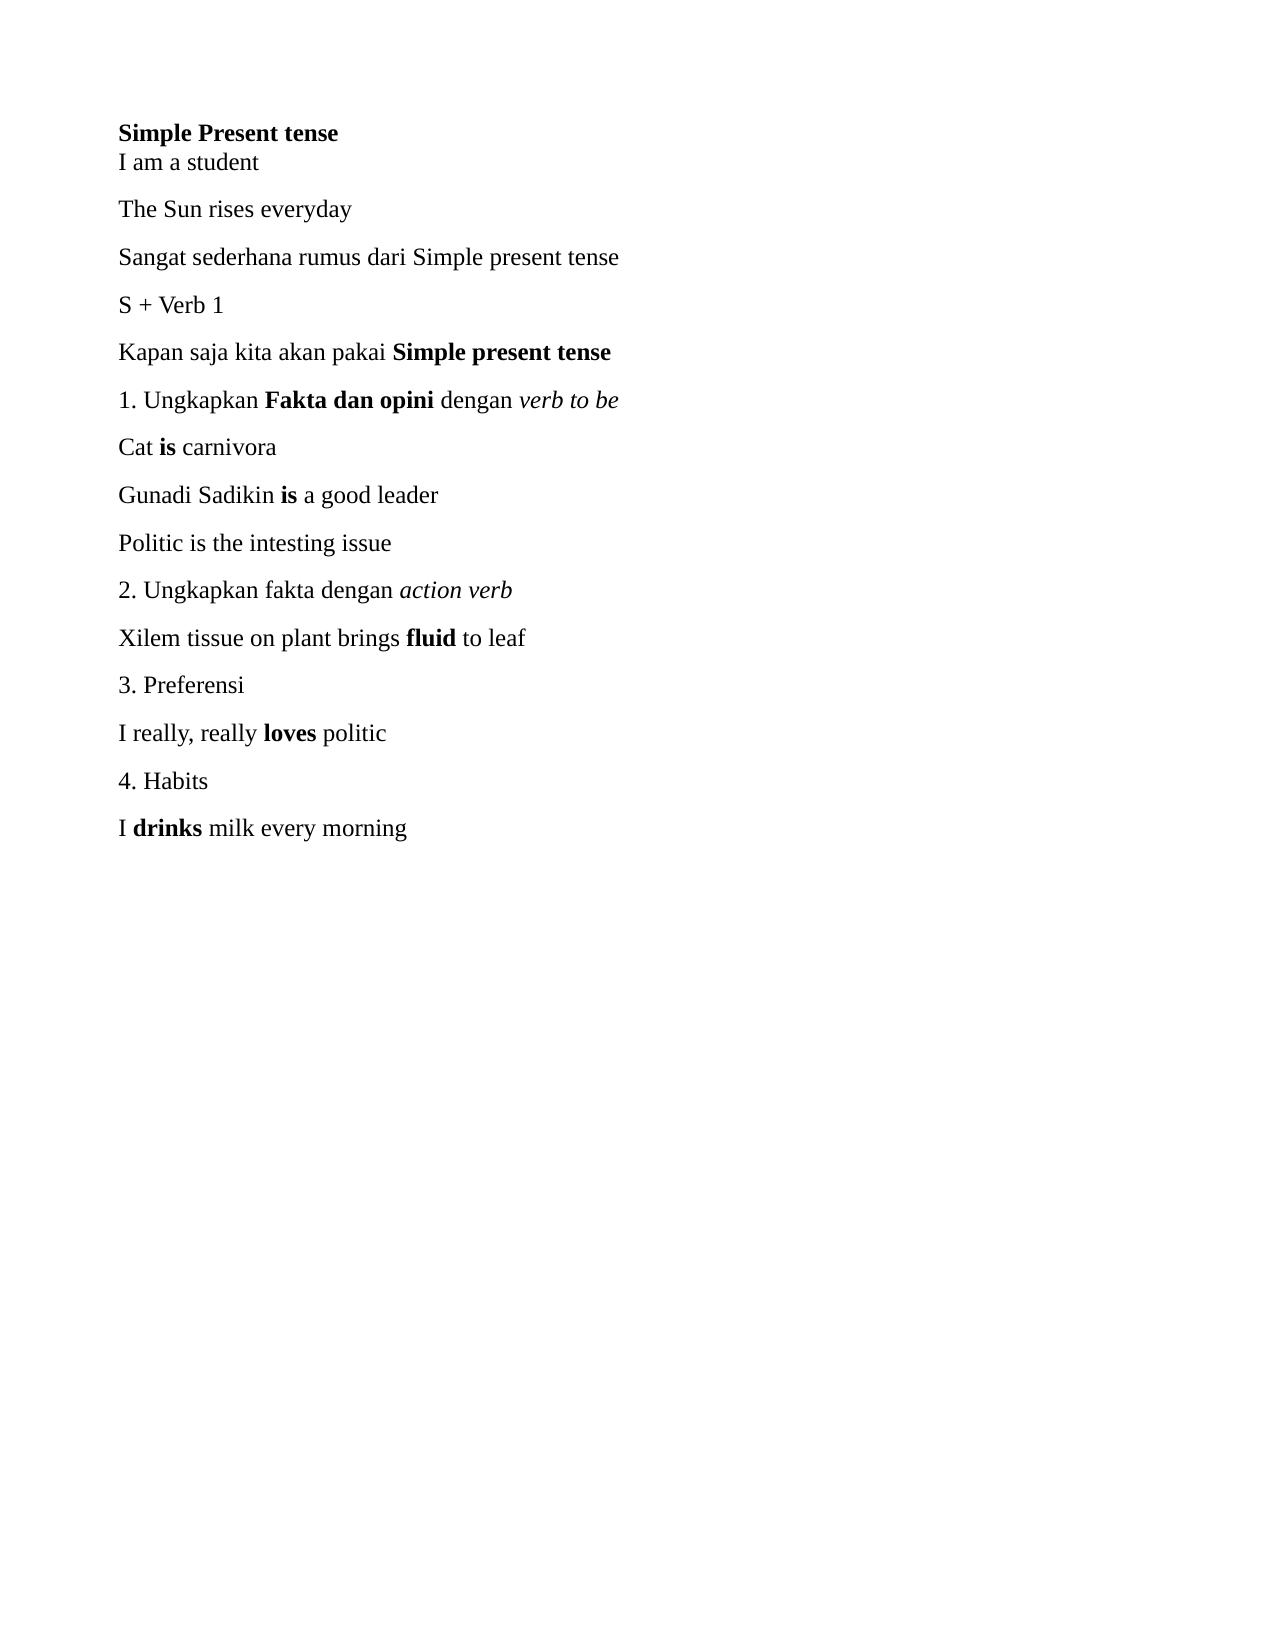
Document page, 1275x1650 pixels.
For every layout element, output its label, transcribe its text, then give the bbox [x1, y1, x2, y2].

text Sangat sederhana rumus dari Simple present tense [118, 242, 1157, 271]
text I drinks milk every morning [118, 813, 1157, 842]
text Cat is carnivora [118, 432, 1157, 461]
text Xilem tissue on plant brings fluid to leaf [118, 623, 1157, 652]
text I am a student [118, 147, 1157, 176]
text Simple Present tense [118, 118, 1157, 147]
text 1. Ungkapkan Fakta dan opini dengan verb to be [118, 385, 1157, 414]
text 4. Habits [118, 766, 1157, 794]
text Kapan saja kita akan pakai Simple present tense [118, 337, 1157, 366]
text 3. Preferensi [118, 671, 1157, 699]
text Politic is the intesting issue [118, 528, 1157, 556]
text Gunadi Sadikin is a good leader [118, 480, 1157, 509]
text 2. Ungkapkan fakta dengan action verb [118, 575, 1157, 604]
text I really, really loves politic [118, 718, 1157, 747]
text The Sun rises everyday [118, 194, 1157, 223]
text S + Verb 1 [118, 290, 1157, 318]
